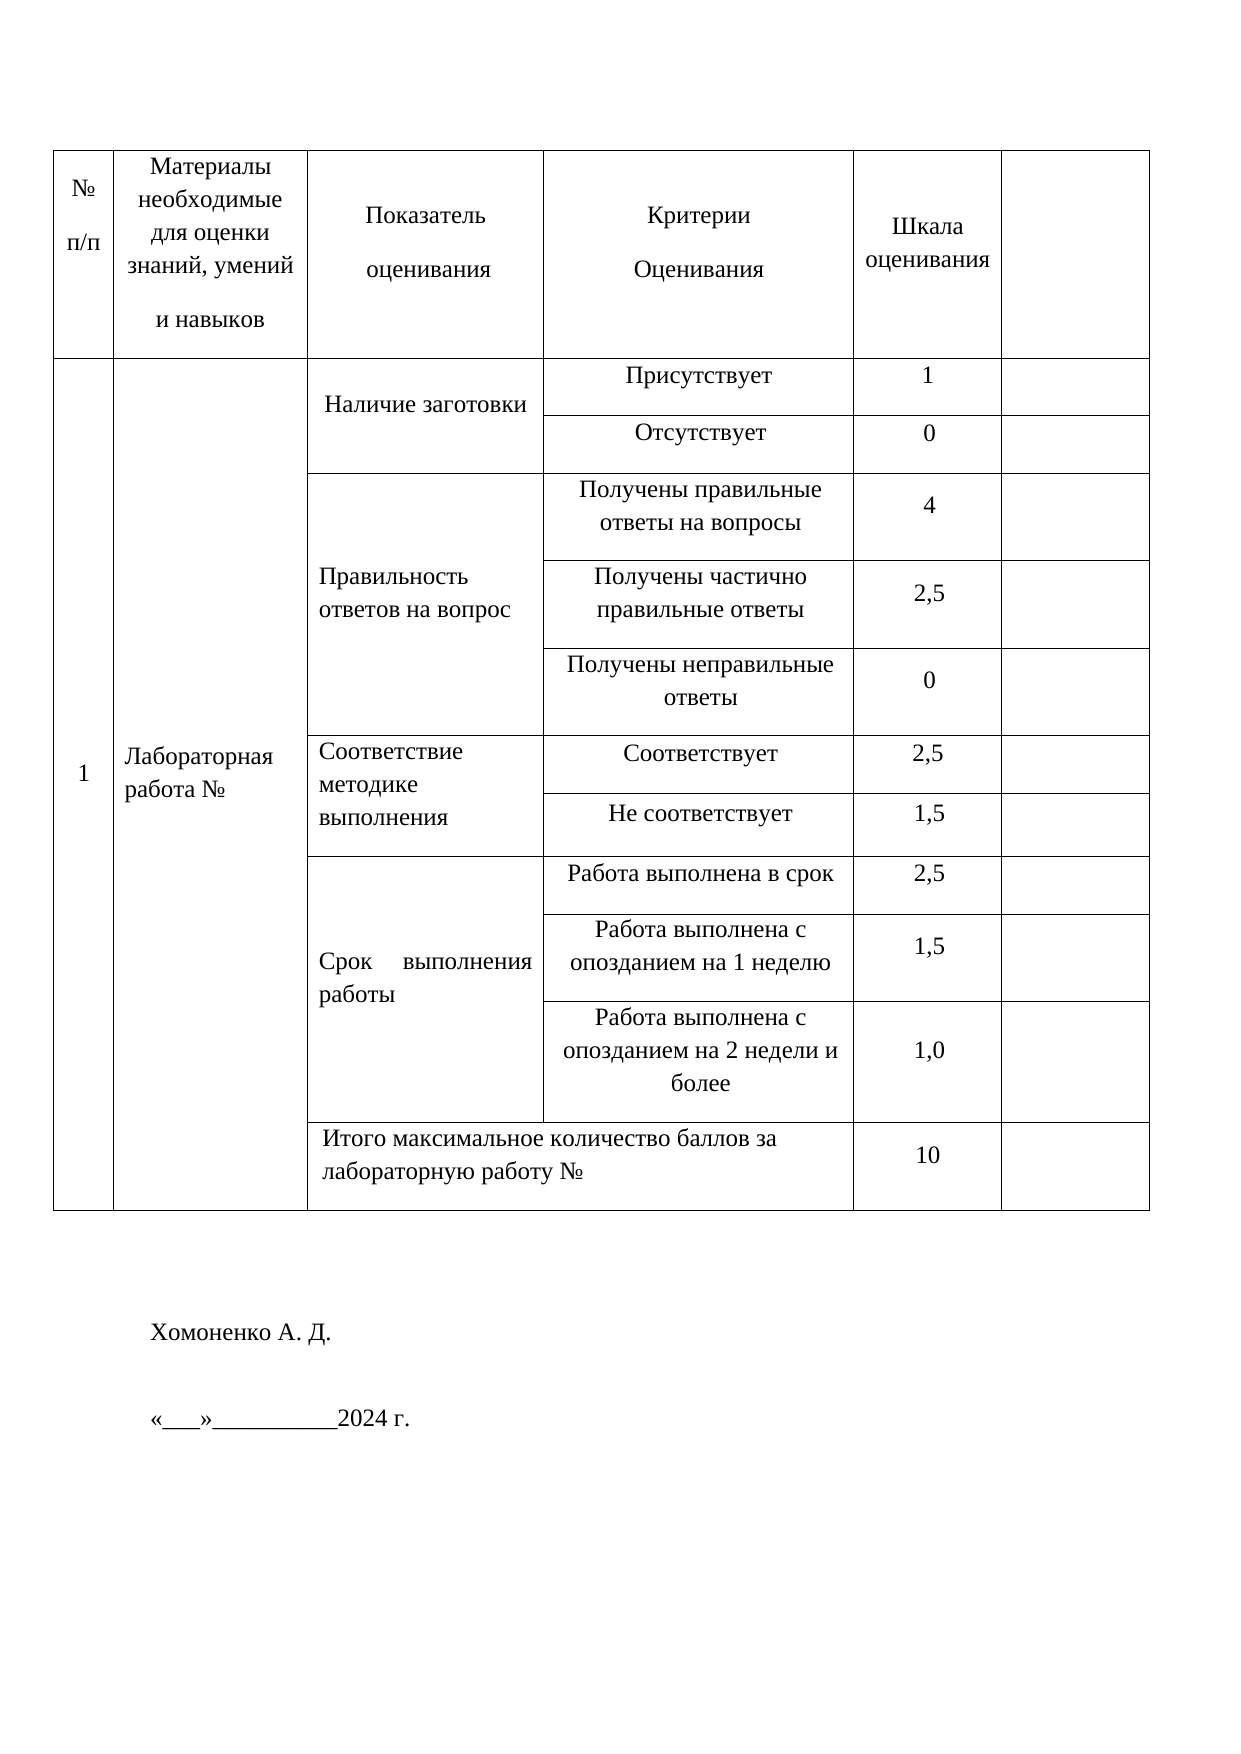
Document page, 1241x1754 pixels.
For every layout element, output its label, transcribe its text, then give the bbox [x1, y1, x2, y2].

table_cell [1002, 915, 1149, 1001]
table_cell Присутствует [544, 359, 853, 415]
table_cell Срок выполнения работы [308, 857, 543, 1122]
table_cell 1 [854, 359, 1001, 415]
table_cell Соответствие методике выполнения [308, 736, 543, 856]
table_cell Правильность ответов на вопрос [308, 474, 543, 735]
table_cell [1002, 736, 1149, 793]
table_cell Итого максимальное количество баллов за лабораторную работу № [308, 1123, 853, 1210]
table_cell 2,5 [854, 857, 1001, 913]
table_cell 1,5 [854, 915, 1001, 1001]
table_cell Соответствует [544, 736, 853, 793]
table_header № п/п [54, 151, 113, 357]
table_cell 4 [854, 474, 1001, 560]
table_cell [1002, 1123, 1149, 1210]
table_cell 2,5 [854, 561, 1001, 648]
table_cell 1,0 [854, 1002, 1001, 1122]
table_cell Работа выполнена с опозданием на 1 неделю [544, 915, 853, 1001]
table_header Материалы необходимые для оценки знаний, умений и навыков [114, 151, 307, 357]
table_cell 2,5 [854, 736, 1001, 793]
table_cell [1002, 794, 1149, 856]
table_cell Работа выполнена в срок [544, 857, 853, 913]
table_header Критерии Оценивания [544, 151, 853, 357]
table_cell 0 [854, 649, 1001, 735]
table_cell [1002, 359, 1149, 415]
table_cell [1002, 561, 1149, 648]
table_cell [1002, 1002, 1149, 1122]
table_cell Наличие заготовки [308, 359, 543, 473]
table_header Шкала оценивания [854, 151, 1001, 357]
table_cell Получены неправильные ответы [544, 649, 853, 735]
table_header [1002, 151, 1149, 357]
table_cell 1 [54, 359, 113, 1210]
table_cell [1002, 416, 1149, 473]
table_cell 10 [854, 1123, 1001, 1210]
table_cell [1002, 857, 1149, 913]
table_cell Получены правильные ответы на вопросы [544, 474, 853, 560]
table_cell Не соответствует [544, 794, 853, 856]
text Хомоненко А. Д. [150, 1317, 1053, 1346]
table_cell Получены частично правильные ответы [544, 561, 853, 648]
table_cell Лабораторная работа № [114, 359, 307, 1210]
table_cell Отсутствует [544, 416, 853, 473]
table_header Показатель оценивания [308, 151, 543, 357]
table_cell [1002, 649, 1149, 735]
table_cell 0 [854, 416, 1001, 473]
table_cell 1,5 [854, 794, 1001, 856]
table_cell Работа выполнена с опозданием на 2 недели и более [544, 1002, 853, 1122]
table_cell [1002, 474, 1149, 560]
text «___»__________2024 г. [150, 1371, 1053, 1432]
